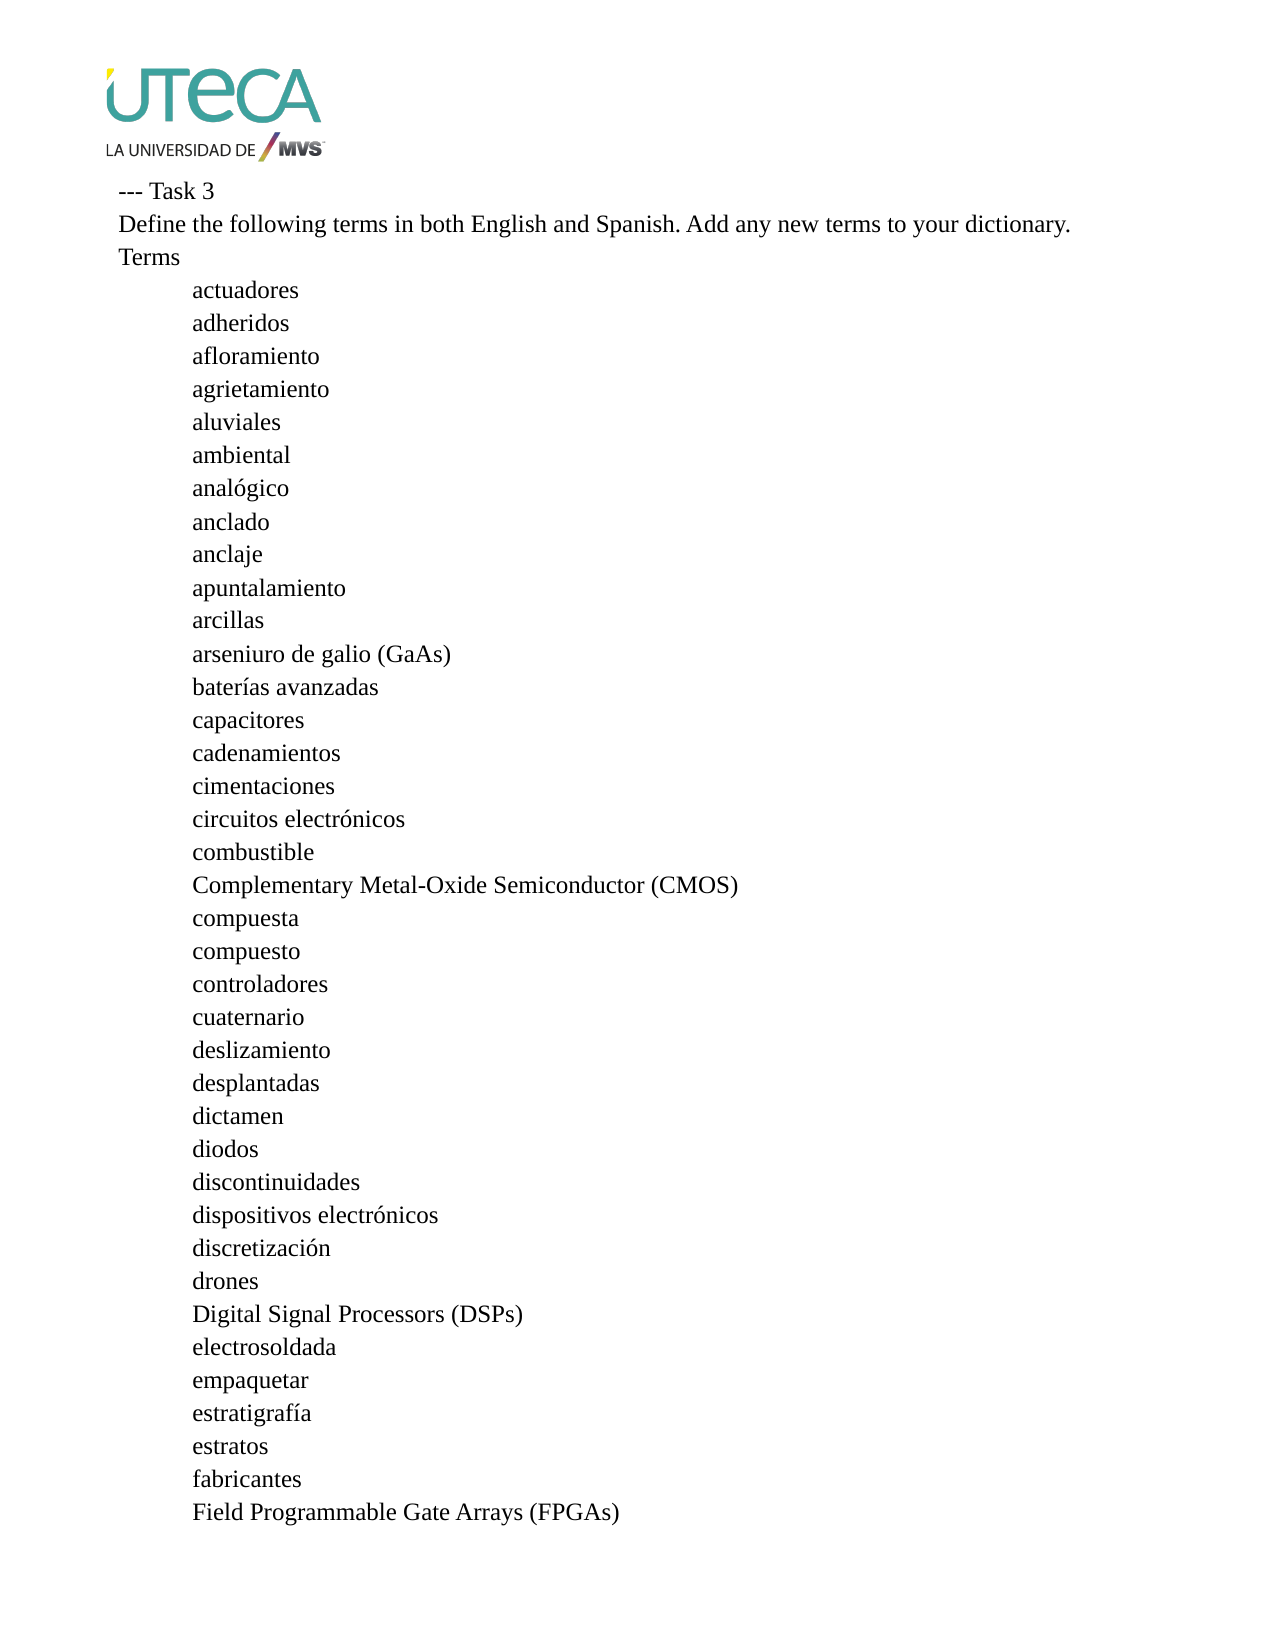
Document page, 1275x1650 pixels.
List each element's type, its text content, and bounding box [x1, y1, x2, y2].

text dictamen [118, 1101, 1157, 1130]
text analógico [118, 473, 1157, 502]
text ambiental [118, 441, 1157, 469]
text circuitos electrónicos [118, 804, 1157, 832]
text cuaternario [118, 1002, 1157, 1031]
text arseniuro de galio (GaAs) [118, 639, 1157, 667]
text Digital Signal Processors (DSPs) [118, 1299, 1157, 1328]
text discretización [118, 1233, 1157, 1262]
text anclaje [118, 539, 1157, 568]
text compuesta [118, 903, 1157, 932]
text desplantadas [118, 1068, 1157, 1097]
text actuadores [118, 275, 1157, 304]
text combustible [118, 837, 1157, 866]
text Field Programmable Gate Arrays (FPGAs) [118, 1497, 1157, 1526]
picture [104, 64, 328, 166]
text agrietamiento [118, 374, 1157, 403]
text drones [118, 1266, 1157, 1295]
text dispositivos electrónicos [118, 1200, 1157, 1229]
text fabricantes [118, 1464, 1157, 1493]
text afloramiento [118, 341, 1157, 370]
text estratigrafía [118, 1398, 1157, 1427]
text deslizamiento [118, 1035, 1157, 1064]
text Define the following terms in both English and Spanish. Add any new terms to your dictionary. [118, 209, 1157, 238]
text Terms [118, 242, 1157, 271]
text estratos [118, 1431, 1157, 1460]
text diodos [118, 1134, 1157, 1163]
text Complementary Metal-Oxide Semiconductor (CMOS) [118, 870, 1157, 898]
text compuesto [118, 936, 1157, 964]
text cimentaciones [118, 771, 1157, 799]
text aluviales [118, 407, 1157, 436]
text arcillas [118, 606, 1157, 634]
text electrosoldada [118, 1332, 1157, 1361]
text --- Task 3 [118, 176, 1157, 205]
text discontinuidades [118, 1167, 1157, 1196]
text baterías avanzadas [118, 672, 1157, 700]
text capacitores [118, 705, 1157, 733]
text controladores [118, 969, 1157, 998]
text apuntalamiento [118, 573, 1157, 601]
text anclado [118, 507, 1157, 535]
text cadenamientos [118, 738, 1157, 766]
text empaquetar [118, 1365, 1157, 1394]
text adheridos [118, 308, 1157, 337]
